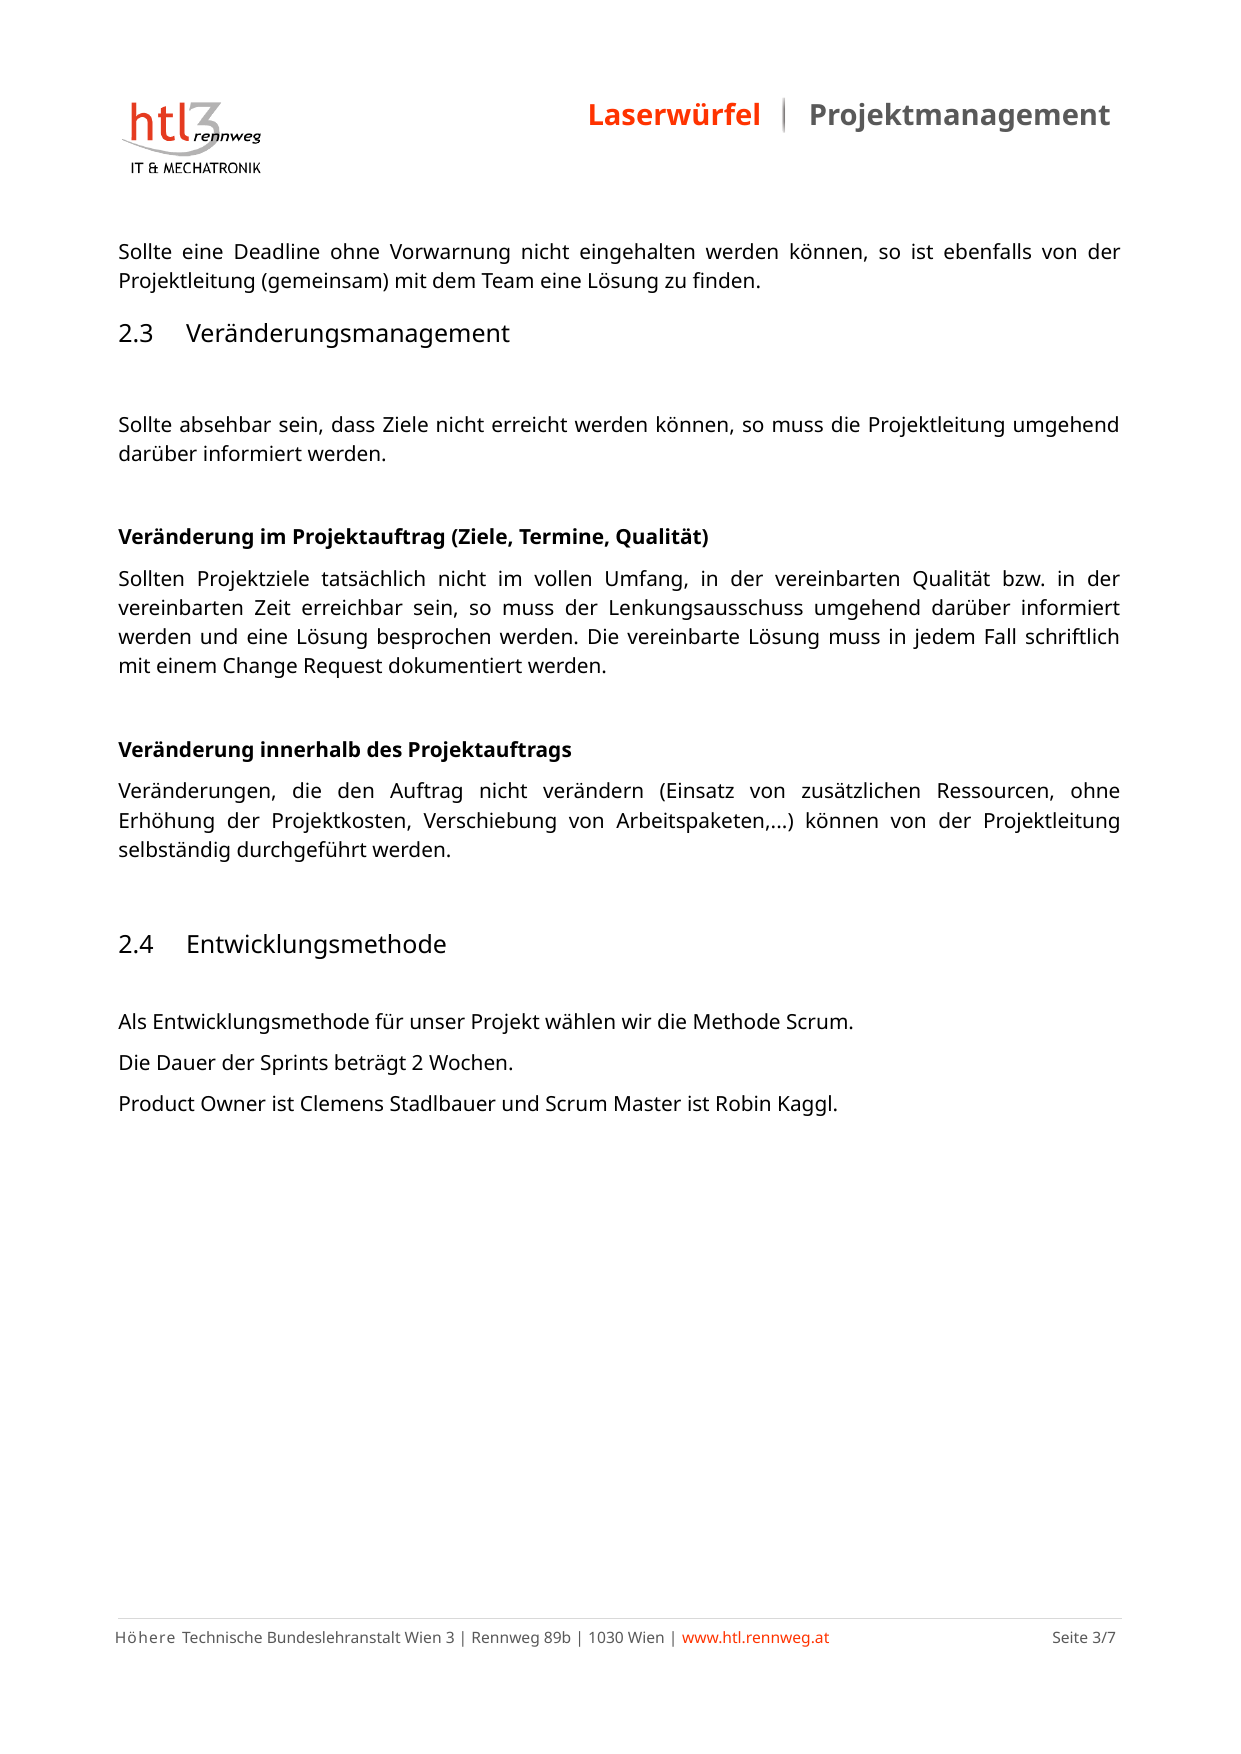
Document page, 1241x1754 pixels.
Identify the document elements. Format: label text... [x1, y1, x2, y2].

text Sollte eine Deadline ohne Vorwarnung nicht eingehalten werden können, so ist ebenfalls von der Projektleitung (gemeinsam) mit dem Team eine Lösung zu finden. [118, 236, 1122, 294]
text Veränderungen, die den Auftrag nicht verändern (Einsatz von zusätzlichen Ressourcen, ohne Erhöhung der Projektkosten, Verschiebung von Arbeitspaketen,...) können von der Projektleitung selbständig durchgeführt werden. [118, 776, 1122, 863]
picture [781, 97, 786, 133]
text Sollten Projektziele tatsächlich nicht im vollen Umfang, in der vereinbarten Qualität bzw. in der vereinbarten Zeit erreichbar sein, so muss der Lenkungsausschuss umgehend darüber informiert werden und eine Lösung besprochen werden. Die vereinbarte Lösung muss in jedem Fall schriftlich mit einem Change Request dokumentiert werden. [118, 563, 1122, 680]
text Als Entwicklungsmethode für unser Projekt wählen wir die Methode Scrum. [118, 1007, 1122, 1035]
text Die Dauer der Sprints beträgt 2 Wochen. [118, 1048, 1122, 1076]
picture [121, 102, 261, 174]
text Product Owner ist Clemens Stadlbauer und Scrum Master ist Robin Kaggl. [118, 1089, 1122, 1117]
subtitle 2.3 Veränderungsmanagement [118, 319, 1122, 348]
text Veränderung innerhalb des Projektauftrags [118, 734, 1122, 763]
text Veränderung im Projektauftrag (Ziele, Termine, Qualität) [118, 521, 1122, 551]
text Sollte absehbar sein, dass Ziele nicht erreicht werden können, so muss die Projektleitung umgehend darüber informiert werden. [118, 409, 1122, 467]
subtitle 2.4 Entwicklungsmethode [118, 930, 1122, 959]
